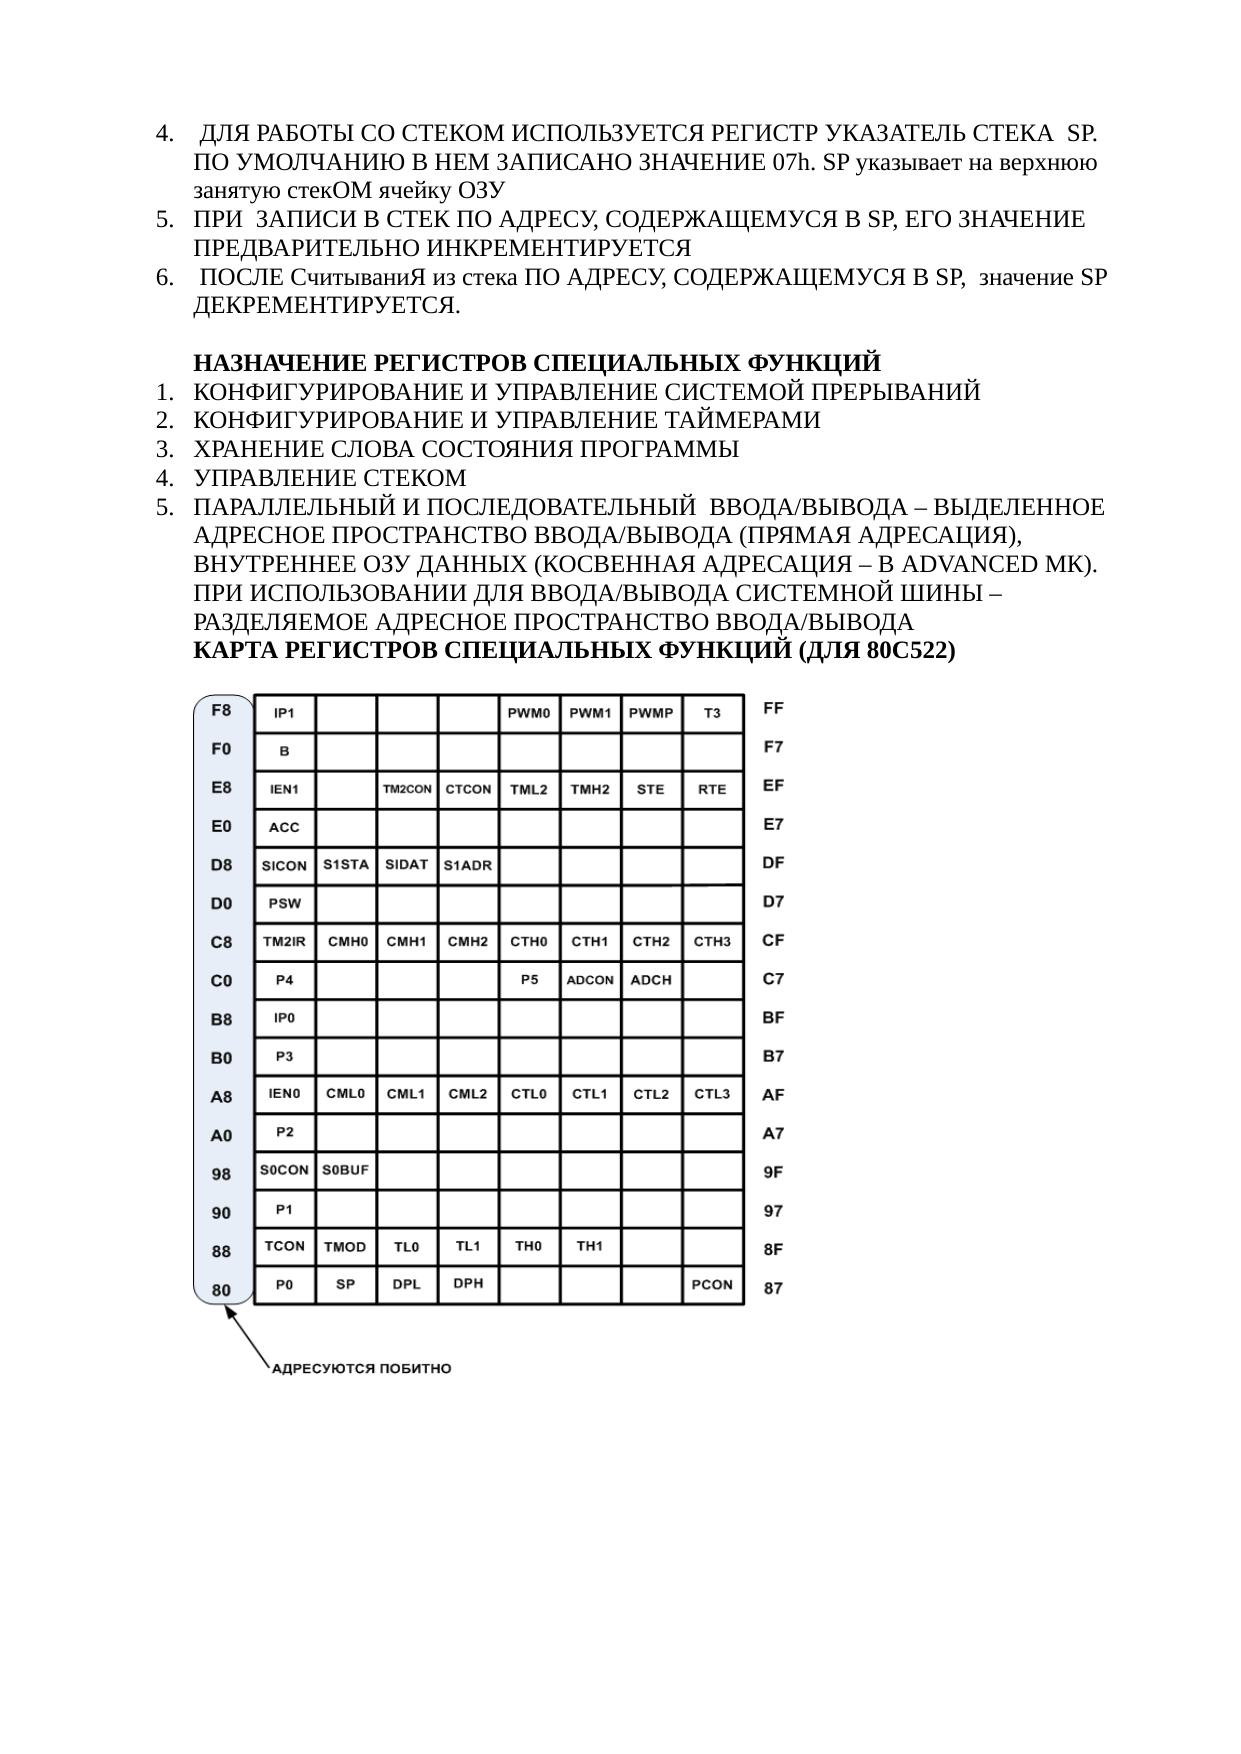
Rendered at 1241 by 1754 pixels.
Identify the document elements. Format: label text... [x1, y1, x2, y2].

picture [193, 693, 785, 1377]
list ДЛЯ РАБОТЫ СО СТЕКОМ ИСПОЛЬЗУЕТСЯ РЕГИСТР УКАЗАТЕЛЬ СТЕКА SP. ПО УМОЛЧАНИЮ В НЕМ ЗАПИСАНО ЗНАЧЕНИЕ 07h. SP указывает на верхнюю занятую стекОМ ячейку ОЗУ [156, 118, 1122, 204]
list ПАРАЛЛЕЛЬНЫЙ И ПОСЛЕДОВАТЕЛЬНЫЙ ВВОДА/ВЫВОДА – ВЫДЕЛЕННОЕ АДРЕСНОЕ ПРОСТРАНСТВО ВВОДА/ВЫВОДА (ПРЯМАЯ АДРЕСАЦИЯ), ВНУТРЕННЕЕ ОЗУ ДАННЫХ (КОСВЕННАЯ АДРЕСАЦИЯ – В ADVANCED МК). ПРИ ИСПОЛЬЗОВАНИИ ДЛЯ ВВОДА/ВЫВОДА СИСТЕМНОЙ ШИНЫ – РАЗДЕЛЯЕМОЕ АДРЕСНОЕ ПРОСТРАНСТВО ВВОДА/ВЫВОДА [156, 492, 1122, 636]
list ПРИ ЗАПИСИ В СТЕК ПО АДРЕСУ, СОДЕРЖАЩЕМУСЯ В SP, ЕГО ЗНАЧЕНИЕ ПРЕДВАРИТЕЛЬНО ИНКРЕМЕНТИРУЕТСЯ [156, 204, 1122, 262]
text КАРТА РЕГИСТРОВ СПЕЦИАЛЬНЫХ ФУНКЦИЙ (ДЛЯ 80С522) [193, 636, 1122, 664]
list КОНФИГУРИРОВАНИЕ И УПРАВЛЕНИЕ ТАЙМЕРАМИ [156, 406, 1122, 434]
text НАЗНАЧЕНИЕ РЕГИСТРОВ СПЕЦИАЛЬНЫХ ФУНКЦИЙ [193, 348, 1122, 377]
list ХРАНЕНИЕ СЛОВА СОСТОЯНИЯ ПРОГРАММЫ [156, 434, 1122, 463]
list ПОСЛЕ СчитываниЯ из стека ПО АДРЕСУ, СОДЕРЖАЩЕМУСЯ В SP, значение SP ДЕКРЕМЕНТИРУЕТСЯ. [156, 262, 1122, 319]
list УПРАВЛЕНИЕ СТЕКОМ [156, 463, 1122, 492]
list КОНФИГУРИРОВАНИЕ И УПРАВЛЕНИЕ СИСТЕМОЙ ПРЕРЫВАНИЙ [156, 377, 1122, 406]
